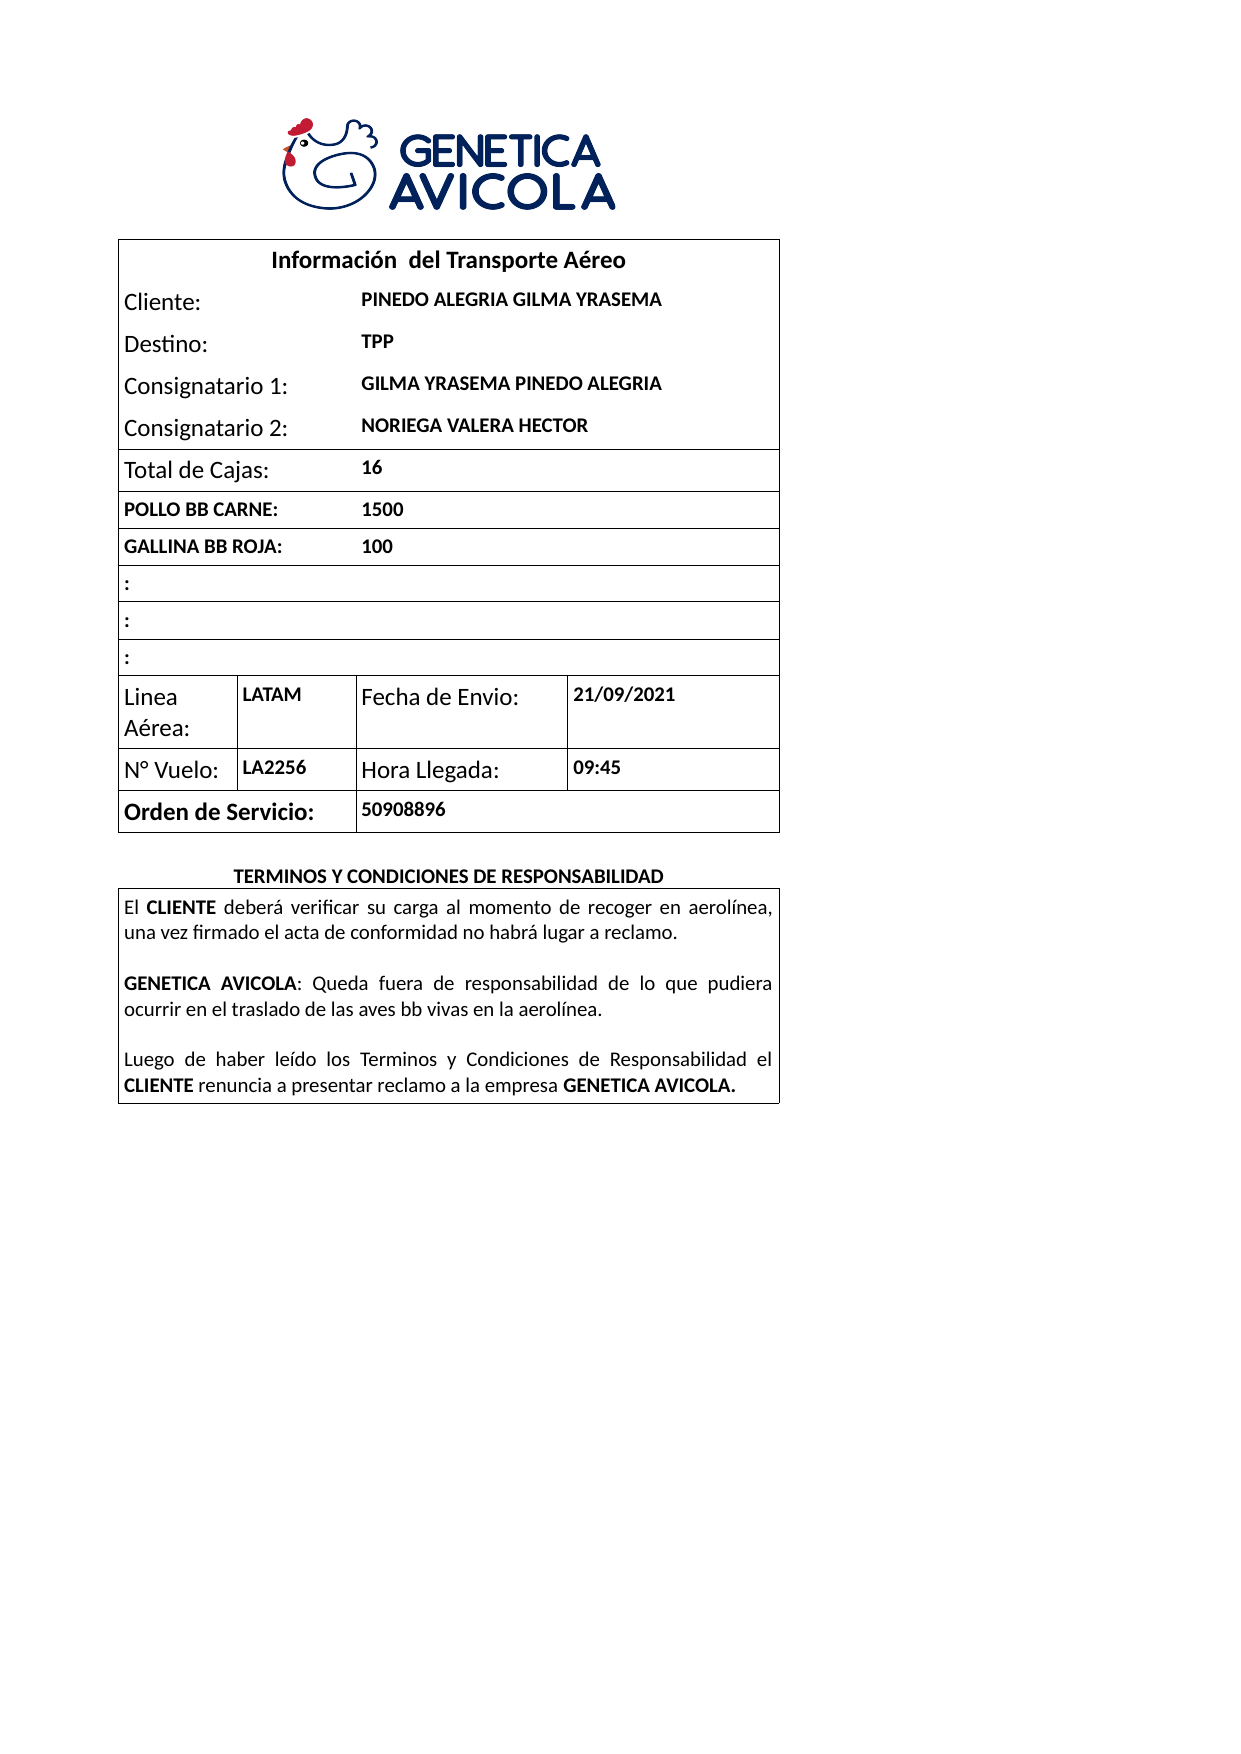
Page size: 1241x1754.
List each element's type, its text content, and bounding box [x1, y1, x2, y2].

table_cell [356, 602, 779, 638]
table_cell 50908896 [357, 791, 779, 832]
table_cell TERMINOS Y CONDICIONES DE RESPONSABILIDAD [118, 833, 779, 888]
table_cell Total de Cajas: [119, 450, 356, 491]
table_cell TPP [356, 323, 779, 364]
table_cell Consignatario 1: [119, 365, 356, 406]
table_cell GILMA YRASEMA PINEDO ALEGRIA [356, 365, 779, 406]
table_cell [356, 640, 779, 675]
table_cell El CLIENTE deberá verificar su carga al momento de recoger en aerolínea, una vez firmado el acta de conformidad no habrá lugar a reclamo. GENETICA AVICOLA: Queda fuera de responsabilidad de lo que pudiera ocurrir en el traslado de las aves bb vivas en la aerolínea. Luego de haber leído los Terminos y Condiciones de Responsabilidad el CLIENTE renuncia a presentar reclamo a la empresa GENETICA AVICOLA. [119, 889, 779, 1103]
picture [282, 118, 616, 210]
table_cell LA2256 [238, 749, 356, 790]
table_cell : [119, 640, 356, 675]
table_cell LATAM [238, 676, 356, 748]
table_cell Destino: [119, 323, 356, 364]
table_cell N° Vuelo: [119, 749, 237, 790]
table_cell POLLO BB CARNE: [119, 492, 356, 527]
table_cell Cliente: [119, 281, 356, 322]
table_cell 21/09/2021 [568, 676, 779, 748]
table_cell 16 [356, 450, 779, 491]
table_cell Orden de Servicio: [119, 791, 356, 832]
table_cell PINEDO ALEGRIA GILMA YRASEMA [356, 281, 779, 322]
table_cell Hora Llegada: [357, 749, 567, 790]
table_cell Fecha de Envio: [357, 676, 567, 748]
table_header Información del Transporte Aéreo [119, 240, 779, 281]
table_cell : [119, 566, 356, 601]
table_cell 09:45 [568, 749, 779, 790]
table_cell NORIEGA VALERA HECTOR [356, 406, 779, 448]
table_cell [356, 566, 779, 601]
table_cell Consignatario 2: [119, 406, 356, 448]
table_cell Linea Aérea: [119, 676, 237, 748]
table_cell GALLINA BB ROJA: [119, 529, 356, 564]
table_cell : [119, 602, 356, 638]
table_cell 1500 [356, 492, 779, 527]
table_cell 100 [356, 529, 779, 564]
